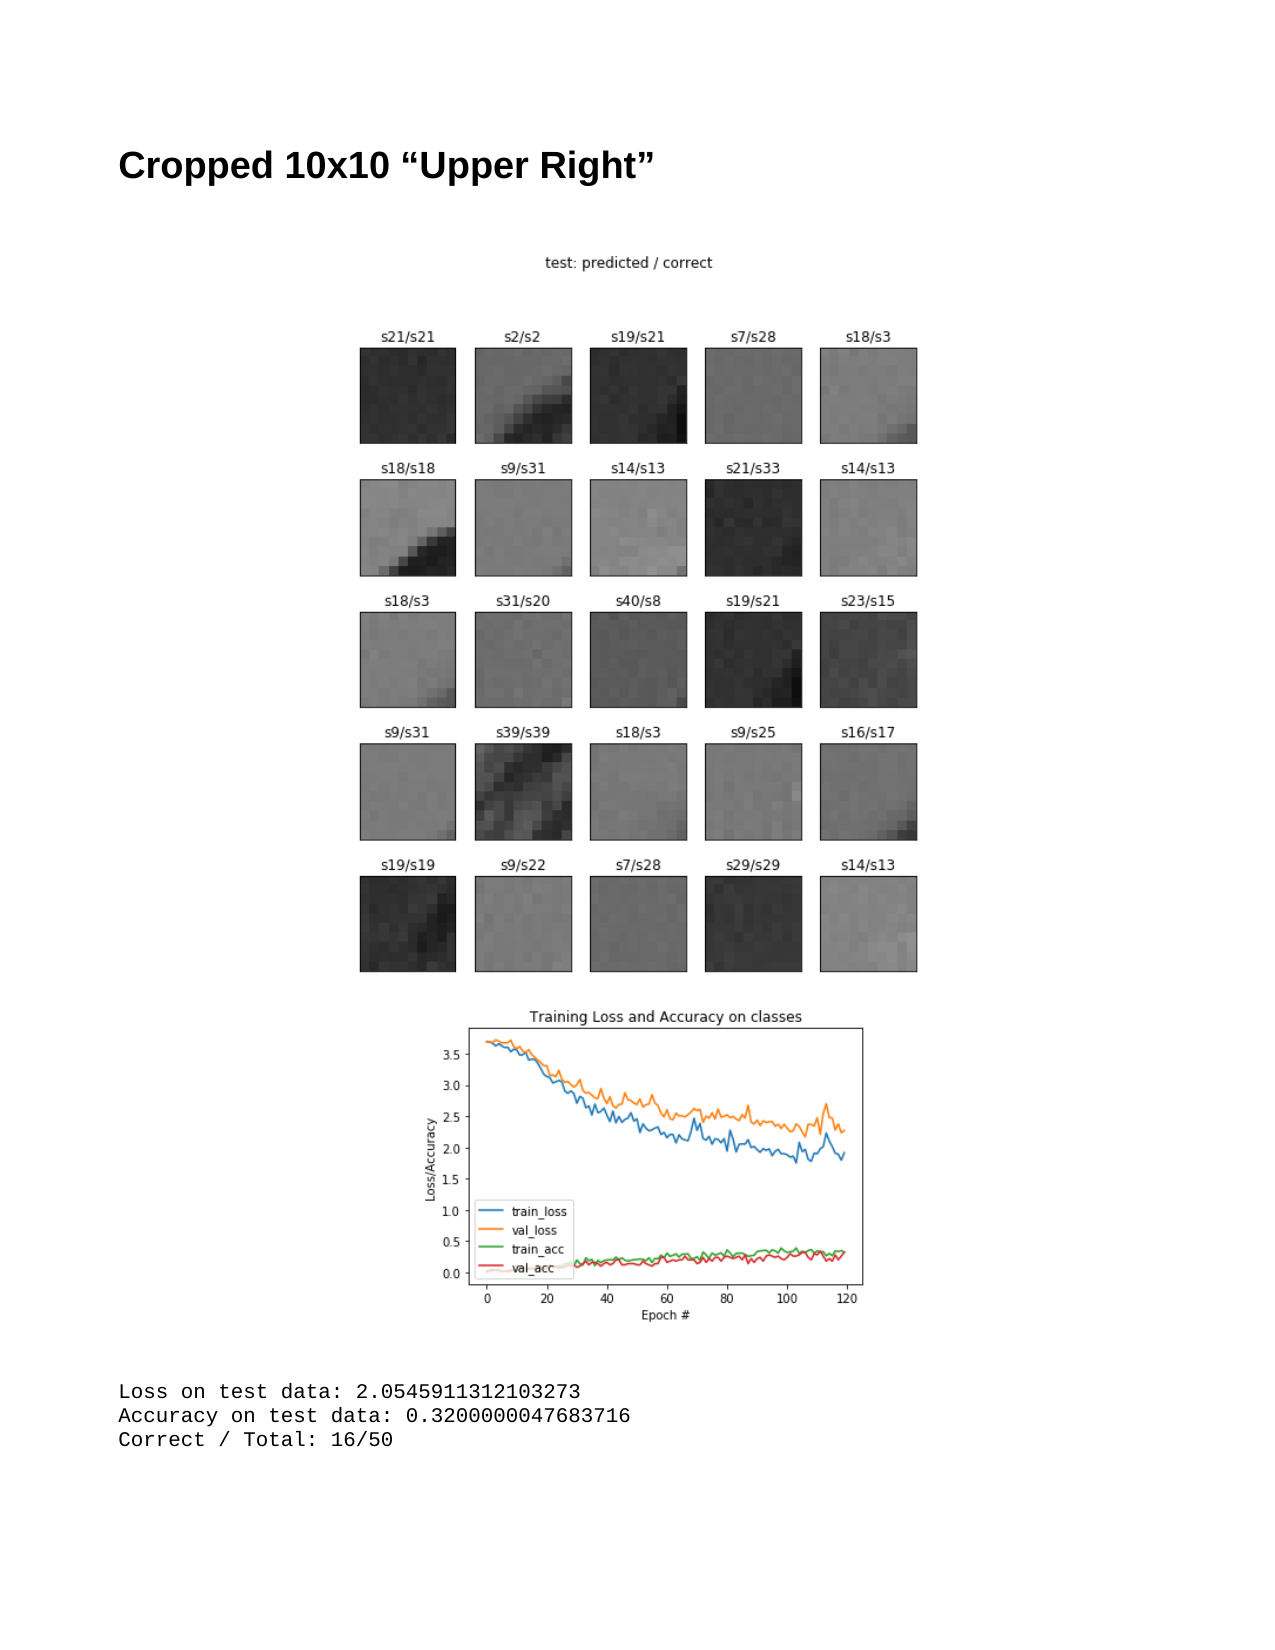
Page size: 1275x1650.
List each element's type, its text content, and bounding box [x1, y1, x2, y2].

text Accuracy on test data: 0.3200000047683716 [118, 1405, 1157, 1429]
picture [347, 248, 928, 984]
picture [417, 1002, 874, 1329]
subtitle Cropped 10x10 “Upper Right” [118, 143, 1157, 187]
text Correct / Total: 16/50 [118, 1429, 1157, 1452]
text Loss on test data: 2.0545911312103273 [118, 1381, 1157, 1405]
